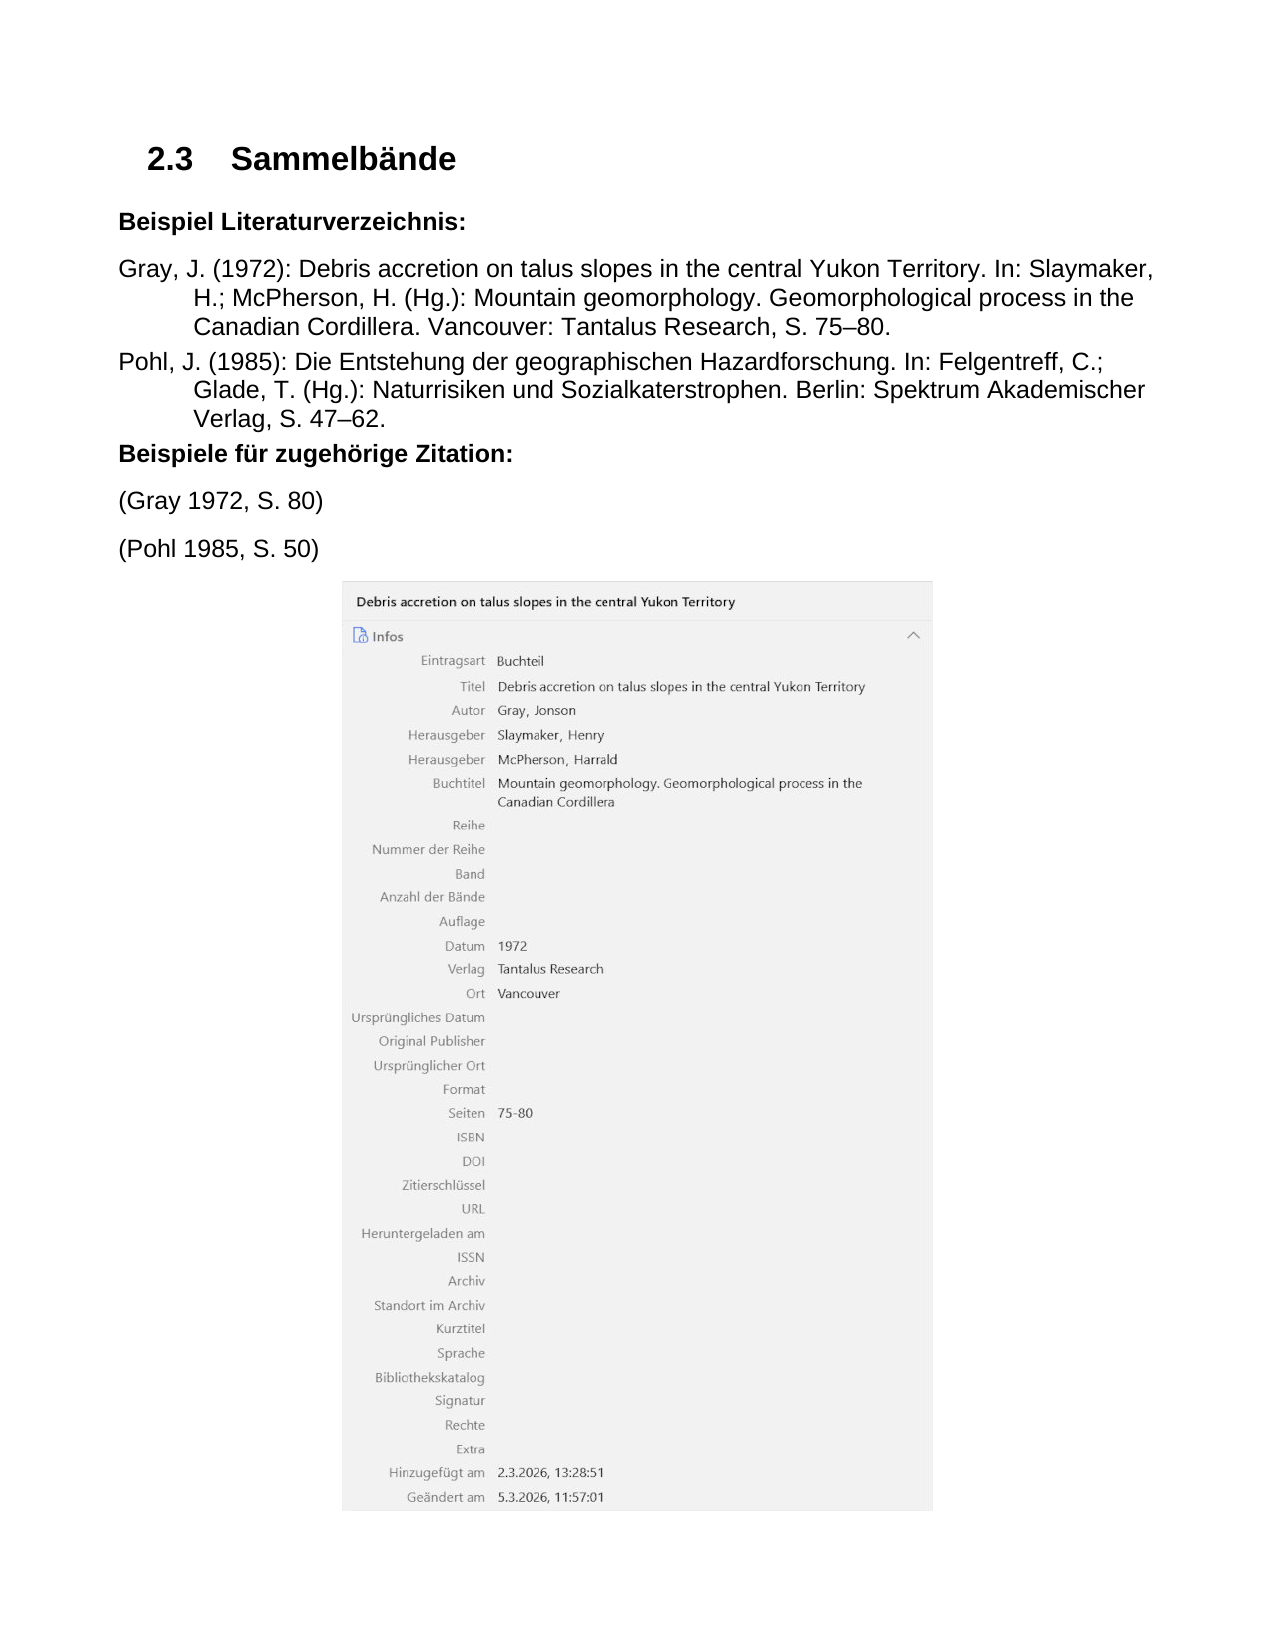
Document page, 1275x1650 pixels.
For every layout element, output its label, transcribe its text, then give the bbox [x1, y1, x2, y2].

text (Gray 1972, S. 80) [118, 486, 1157, 515]
text Beispiele für zugehörige Zitation: [118, 439, 1157, 467]
text Beispiel Literaturverzeichnis: [118, 207, 1157, 235]
text Gray, J. (1972): Debris accretion on talus slopes in the central Yukon Territory. In: Slaymaker, H.; McPherson, H. (Hg.): Mountain geomorphology. Geomorphological process in the Canadian Cordillera. Vancouver: Tantalus Research, S. 75–80. [118, 254, 1157, 341]
picture [342, 581, 933, 1511]
subtitle Sammelbände [193, 139, 1157, 177]
text (Pohl 1985, S. 50) [118, 534, 1157, 563]
text Pohl, J. (1985): Die Entstehung der geographischen Hazardforschung. In: Felgentreff, C.; Glade, T. (Hg.): Naturrisiken und Sozialkaterstrophen. Berlin: Spektrum Akademischer Verlag, S. 47–62. [118, 346, 1157, 433]
